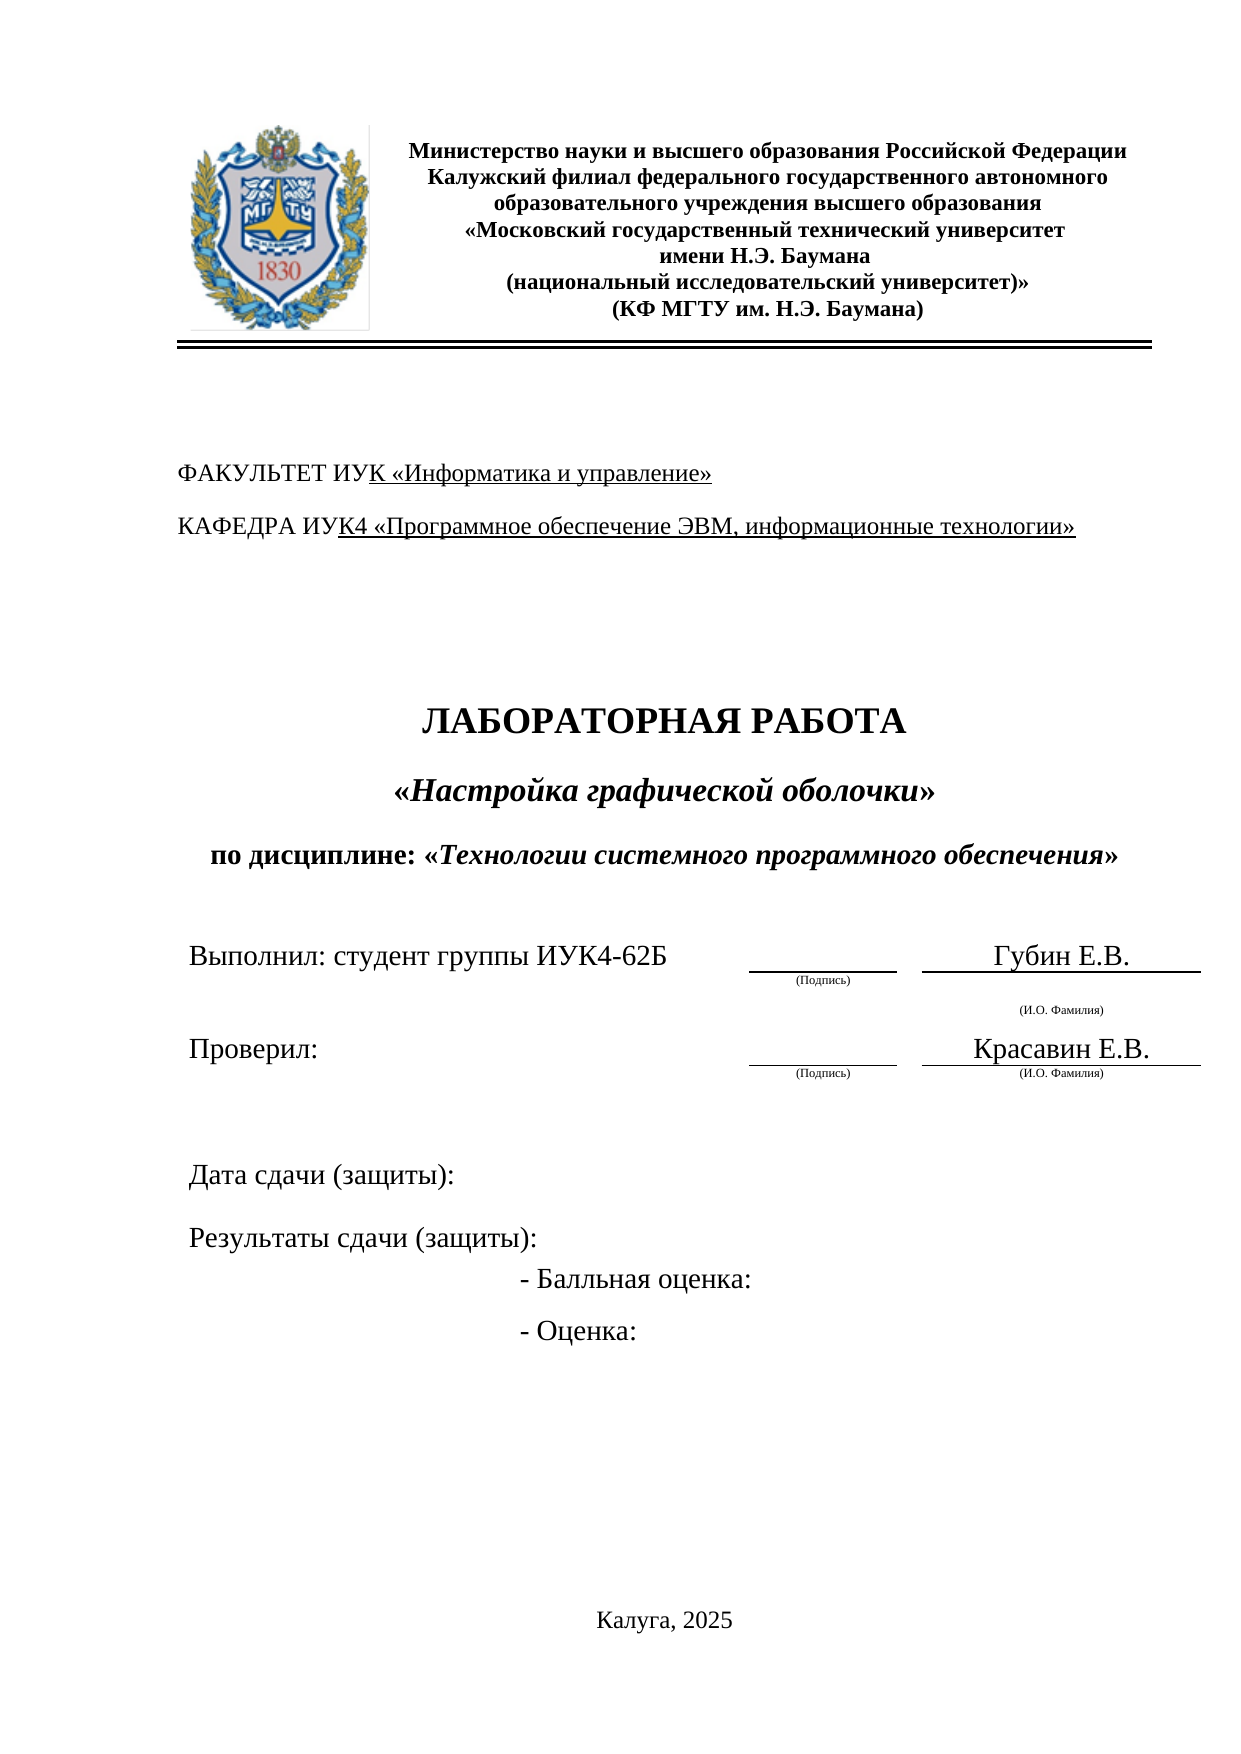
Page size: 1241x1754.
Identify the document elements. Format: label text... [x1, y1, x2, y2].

table_cell (И.О. Фамилия) [922, 1066, 1201, 1094]
table_header [177, 118, 384, 340]
text по дисциплине: «Технологии системного программного обеспечения» [177, 837, 1152, 871]
table_cell Красавин Е.В. [922, 1031, 1201, 1065]
table_header Выполнил: студент группы ИУК4-62Б [177, 938, 749, 971]
table_cell - Балльная оценка: - Оценка: [508, 1261, 1174, 1375]
text ФАКУЛЬТЕТ ИУК «Информатика и управление» [177, 458, 1152, 486]
table_cell [1174, 1261, 1201, 1375]
text ЛАБОРАТОРНАЯ РАБОТА [177, 698, 1152, 741]
table_header Губин Е.В. [922, 938, 1201, 971]
table_cell [897, 971, 922, 1031]
table_header [897, 938, 922, 971]
table_header [749, 938, 897, 971]
table_cell [897, 1031, 922, 1065]
text «Настройка графической оболочки» [177, 770, 1152, 808]
table_cell (Подпись) [749, 973, 897, 1031]
table_cell [177, 1065, 749, 1094]
table_cell (Подпись) [749, 1066, 897, 1094]
table_cell [897, 1065, 922, 1094]
picture [190, 125, 371, 332]
text КАФЕДРА ИУК4 «Программное обеспечение ЭВМ, информационные технологии» [177, 511, 1152, 540]
table_header Министерство науки и высшего образования Российской Федерации Калужский филиал федерального государственного автономного образовательного учреждения высшего образования «Московский государственный технический университет имени Н.Э. Баумана (национальный исследовательский университет)» (КФ МГТУ им. Н.Э. Баумана) [384, 118, 1152, 340]
table_cell [177, 971, 749, 1031]
table_cell Проверил: [177, 1031, 749, 1065]
table_cell Дата сдачи (защиты): Результаты сдачи (защиты): [177, 1095, 1174, 1261]
table_cell [177, 1261, 508, 1375]
table_cell [1174, 1095, 1201, 1261]
table_cell [749, 1031, 897, 1065]
table_cell (И.О. Фамилия) [922, 973, 1201, 1031]
text Калуга, 2025 [177, 1605, 1152, 1634]
